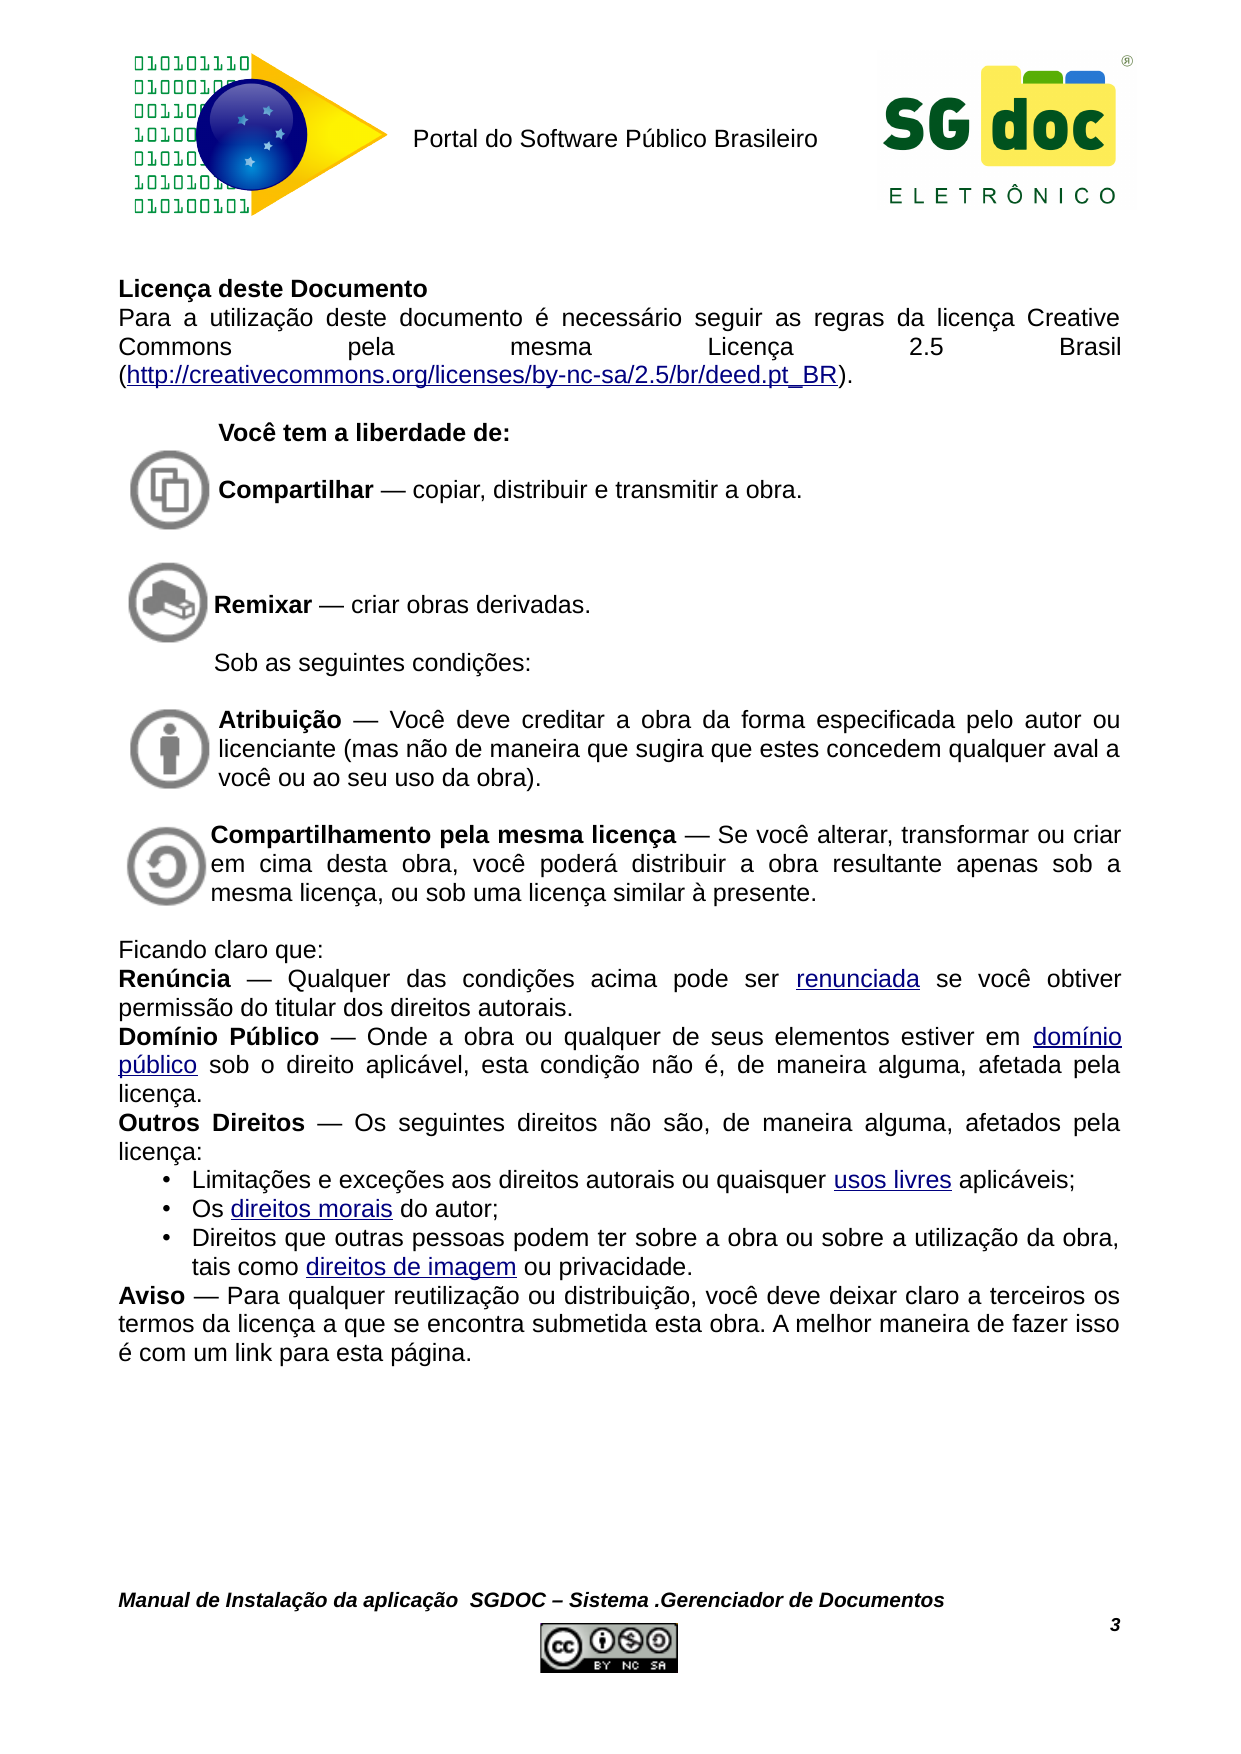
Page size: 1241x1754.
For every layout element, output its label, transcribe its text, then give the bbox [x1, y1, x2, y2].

picture [540, 1623, 678, 1673]
text Remixar — criar obras derivadas. [214, 590, 1122, 619]
picture [118, 818, 211, 909]
subtitle Licença deste Documento [118, 274, 1122, 303]
picture [118, 443, 219, 536]
text Domínio Público — Onde a obra ou qualquer de seus elementos estiver em domínio público sob o direito aplicável, esta condição não é, de maneira alguma, afetada pela licença. [118, 1022, 1122, 1108]
list Direitos que outras pessoas podem ter sobre a obra ou sobre a utilização da obra, tais como direitos de imagem ou privacidade. [162, 1223, 1122, 1281]
text Compartilhar — copiar, distribuir e transmitir a obra. [219, 475, 1122, 504]
list Limitações e exceções aos direitos autorais ou quaisquer usos livres aplicáveis; [162, 1165, 1122, 1194]
picture [118, 705, 219, 792]
text Sob as seguintes condições: [118, 648, 1122, 677]
picture [134, 53, 388, 216]
text Compartilhamento pela mesma licença — Se você alterar, transformar ou criar em cima desta obra, você poderá distribuir a obra resultante apenas sob a mesma licença, ou sob uma licença similar à presente. [211, 820, 1122, 907]
text Para a utilização deste documento é necessário seguir as regras da licença Creative Commons pela mesma Licença 2.5 Brasil (http://creativecommons.org/licenses/by-nc-sa/2.5/br/deed.pt_BR). [118, 303, 1122, 389]
picture [877, 50, 1138, 210]
text Você tem a liberdade de: [118, 418, 1122, 447]
text Outros Direitos — Os seguintes direitos não são, de maneira alguma, afetados pela licença: [118, 1108, 1122, 1165]
text Aviso — Para qualquer reutilização ou distribuição, você deve deixar claro a terceiros os termos da licença a que se encontra submetida esta obra. A melhor maneira de fazer isso é com um link para esta página. [118, 1281, 1122, 1367]
text Renúncia — Qualquer das condições acima pode ser renunciada se você obtiver permissão do titular dos direitos autorais. [118, 964, 1122, 1022]
list Os direitos morais do autor; [162, 1194, 1122, 1223]
text Ficando claro que: [118, 935, 1122, 964]
picture [118, 561, 214, 649]
text Atribuição — Você deve creditar a obra da forma especificada pelo autor ou licenciante (mas não de maneira que sugira que estes concedem qualquer aval a você ou ao seu uso da obra). [219, 705, 1122, 792]
